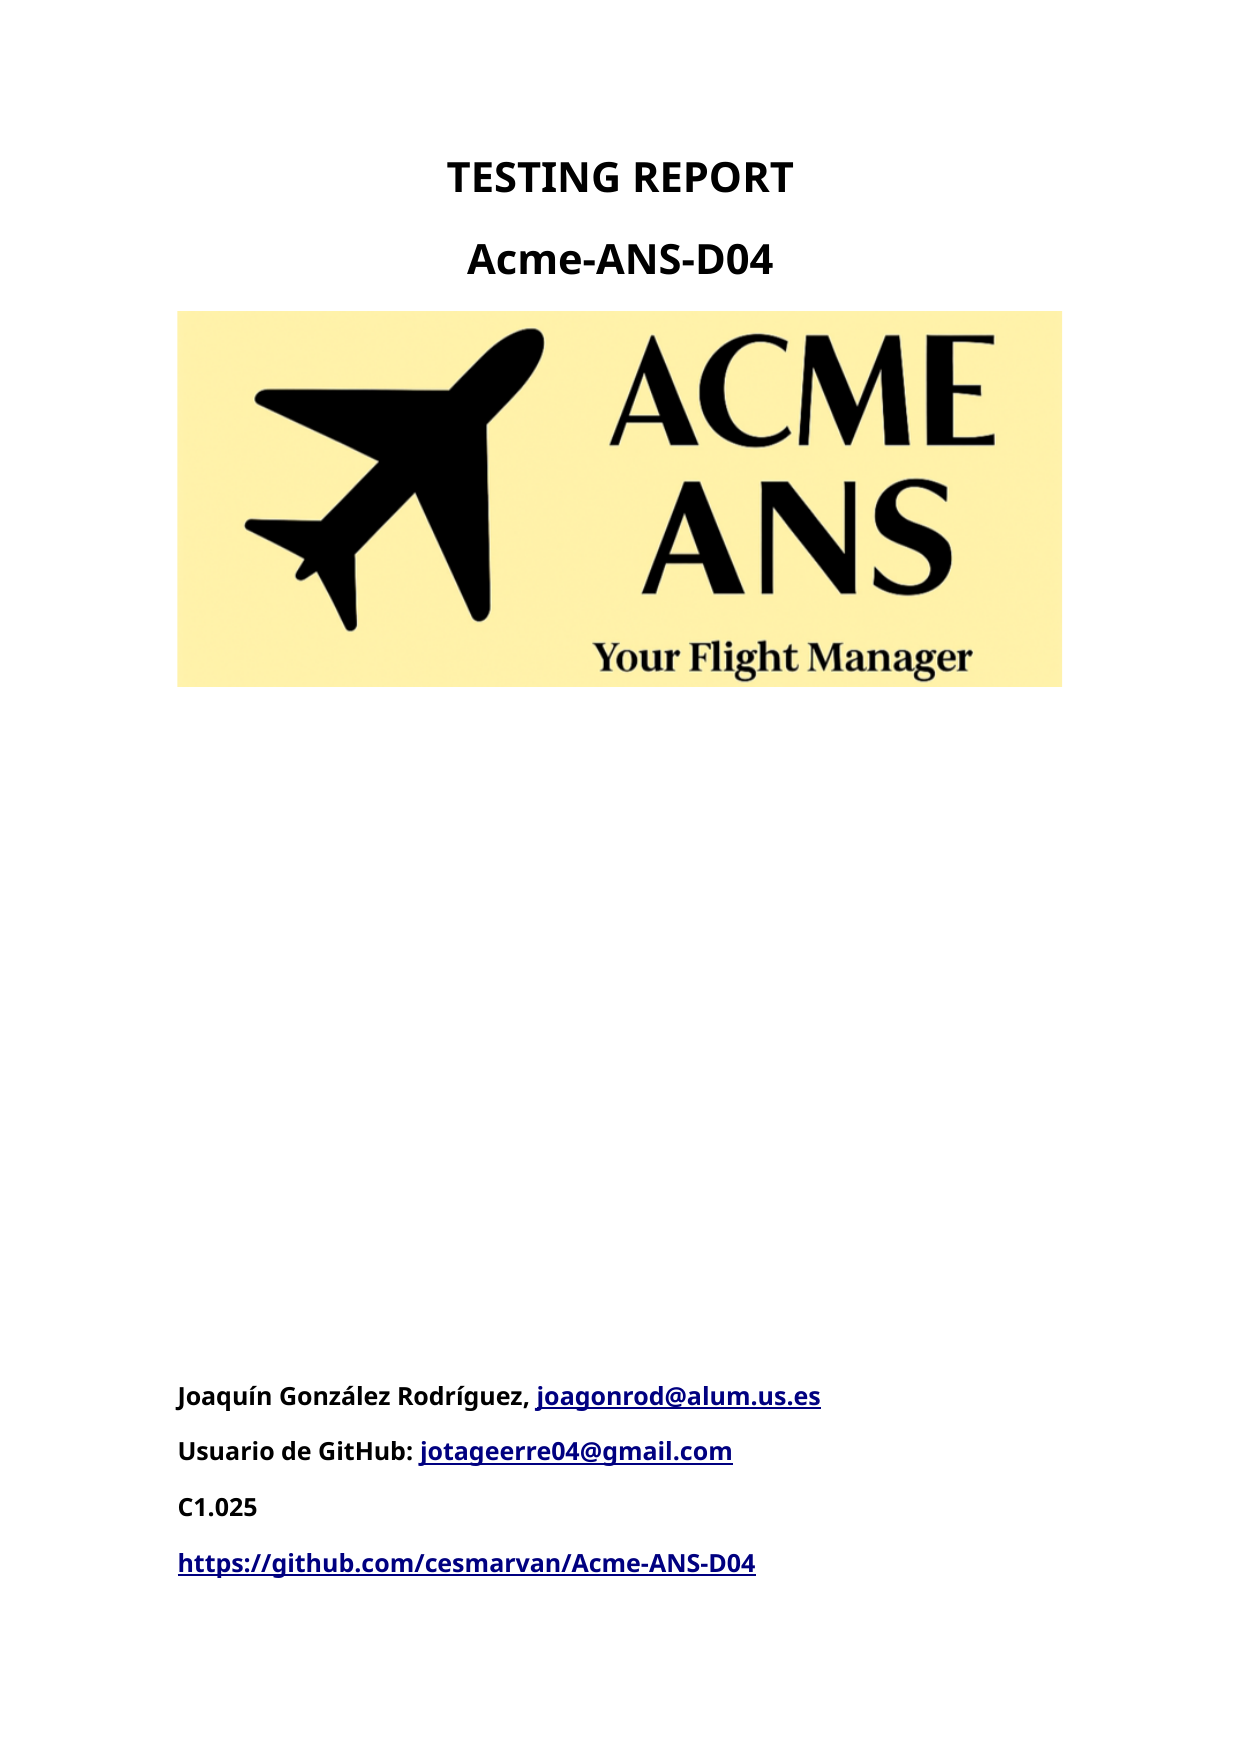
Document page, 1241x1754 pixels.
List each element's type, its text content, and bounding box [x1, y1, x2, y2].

text https://github.com/cesmarvan/Acme-ANS-D04 [177, 1546, 1063, 1580]
text C1.025 [177, 1490, 1063, 1524]
text TESTING REPORT [177, 148, 1063, 204]
text Joaquín González Rodríguez, joagonrod@alum.us.es [177, 1378, 1063, 1412]
text Acme-ANS-D04 [177, 229, 1063, 286]
text Usuario de GitHub: jotageerre04@gmail.com [177, 1434, 1063, 1468]
